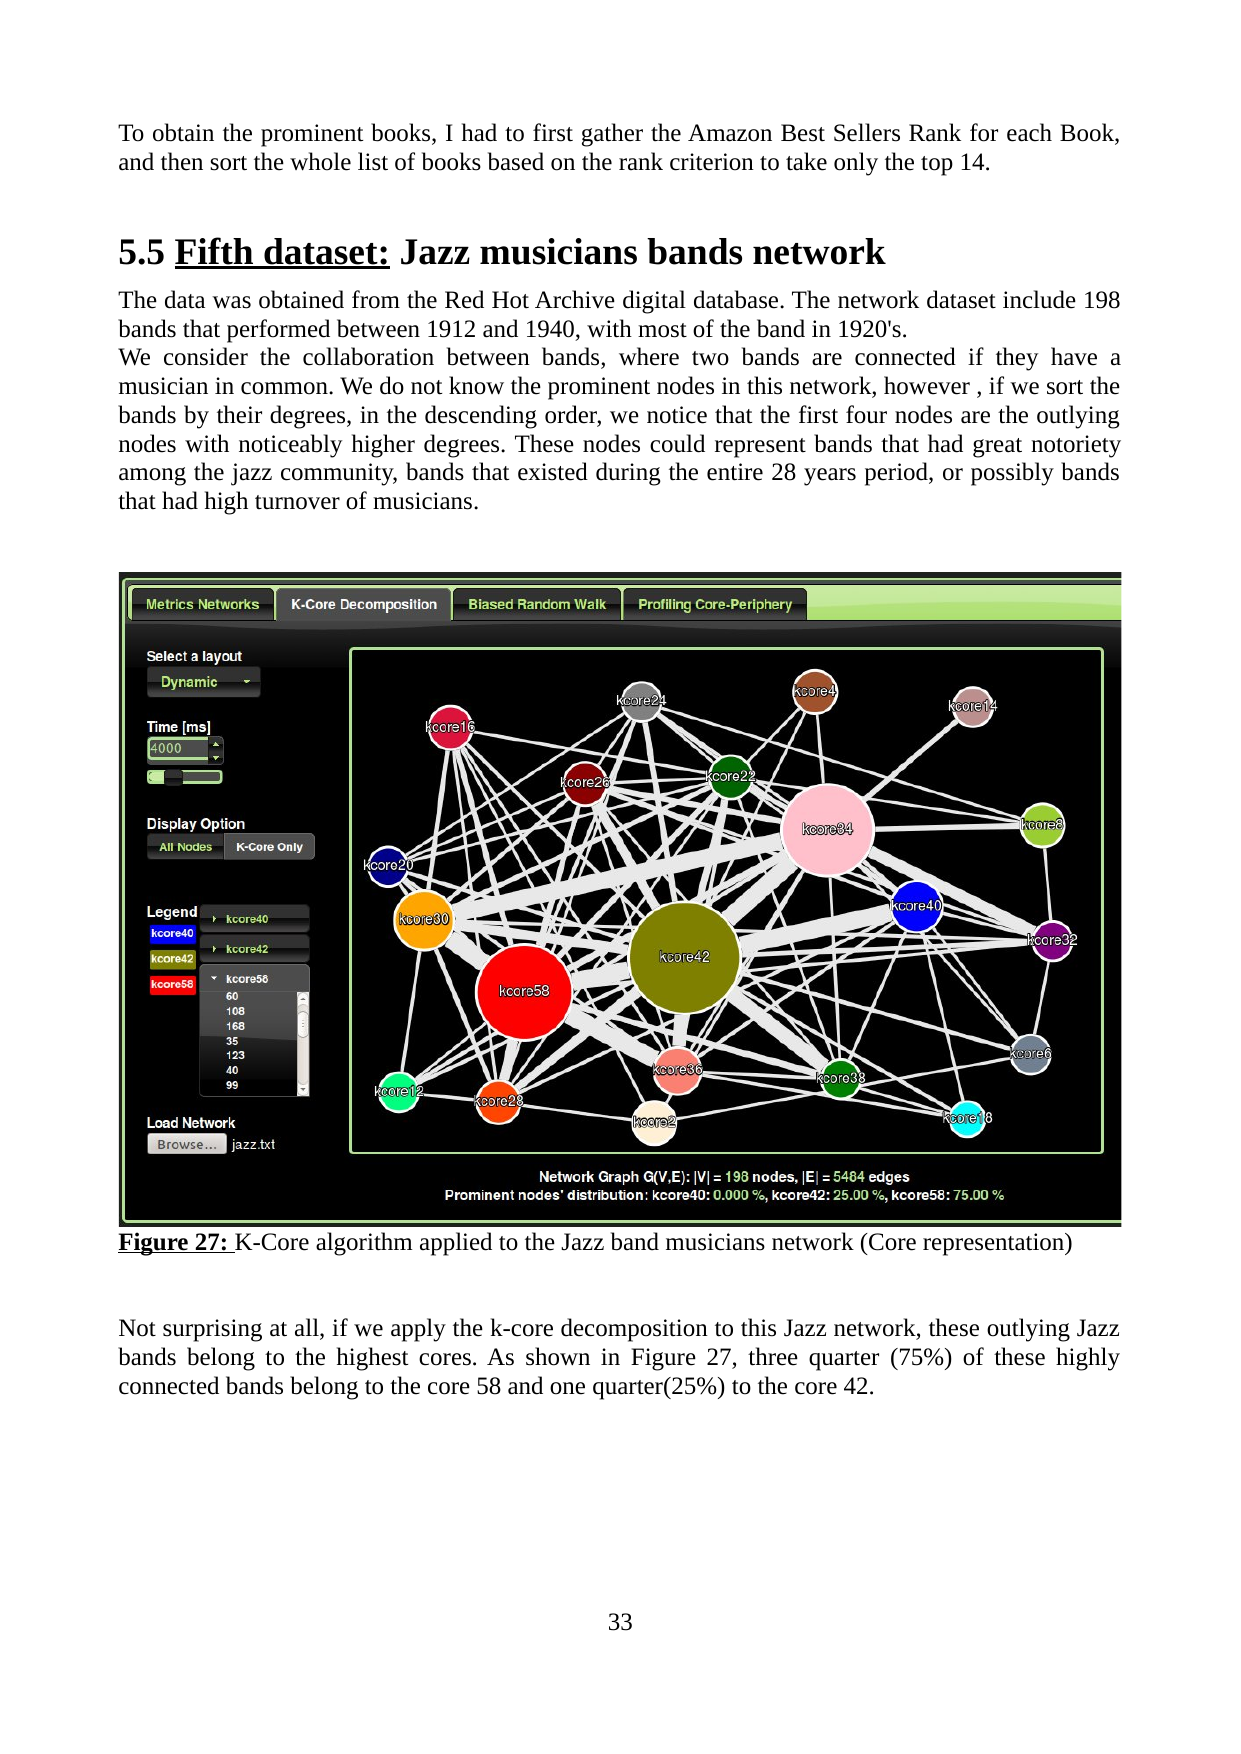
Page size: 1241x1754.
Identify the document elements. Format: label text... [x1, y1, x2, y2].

text Figure 27: K-Core algorithm applied to the Jazz band musicians network (Core representation) [118, 1227, 1122, 1256]
text We consider the collaboration between bands, where two bands are connected if they have a musician in common. We do not know the prominent nodes in this network, however , if we sort the bands by their degrees, in the descending order, we notice that the first four nodes are the outlying nodes with noticeably higher degrees. These nodes could represent bands that had great notoriety among the jazz community, bands that existed during the entire 28 years period, or possibly bands that had high turnover of musicians. [118, 342, 1122, 515]
text Not surprising at all, if we apply the k-core decomposition to this Jazz network, these outlying Jazz bands belong to the highest cores. As shown in Figure 27, three quarter (75%) of these highly connected bands belong to the core 58 and one quarter(25%) to the core 42. [118, 1313, 1122, 1399]
subtitle 5.5 Fifth dataset: Jazz musicians bands network [118, 229, 1122, 272]
text To obtain the prominent books, I had to first gather the Amazon Best Sellers Rank for each Book, and then sort the whole list of books based on the rank criterion to take only the top 14. [118, 118, 1122, 176]
text The data was obtained from the Red Hot Archive digital database. The network dataset include 198 bands that performed between 1912 and 1940, with most of the band in 1920's. [118, 285, 1122, 342]
picture [118, 572, 1122, 1227]
